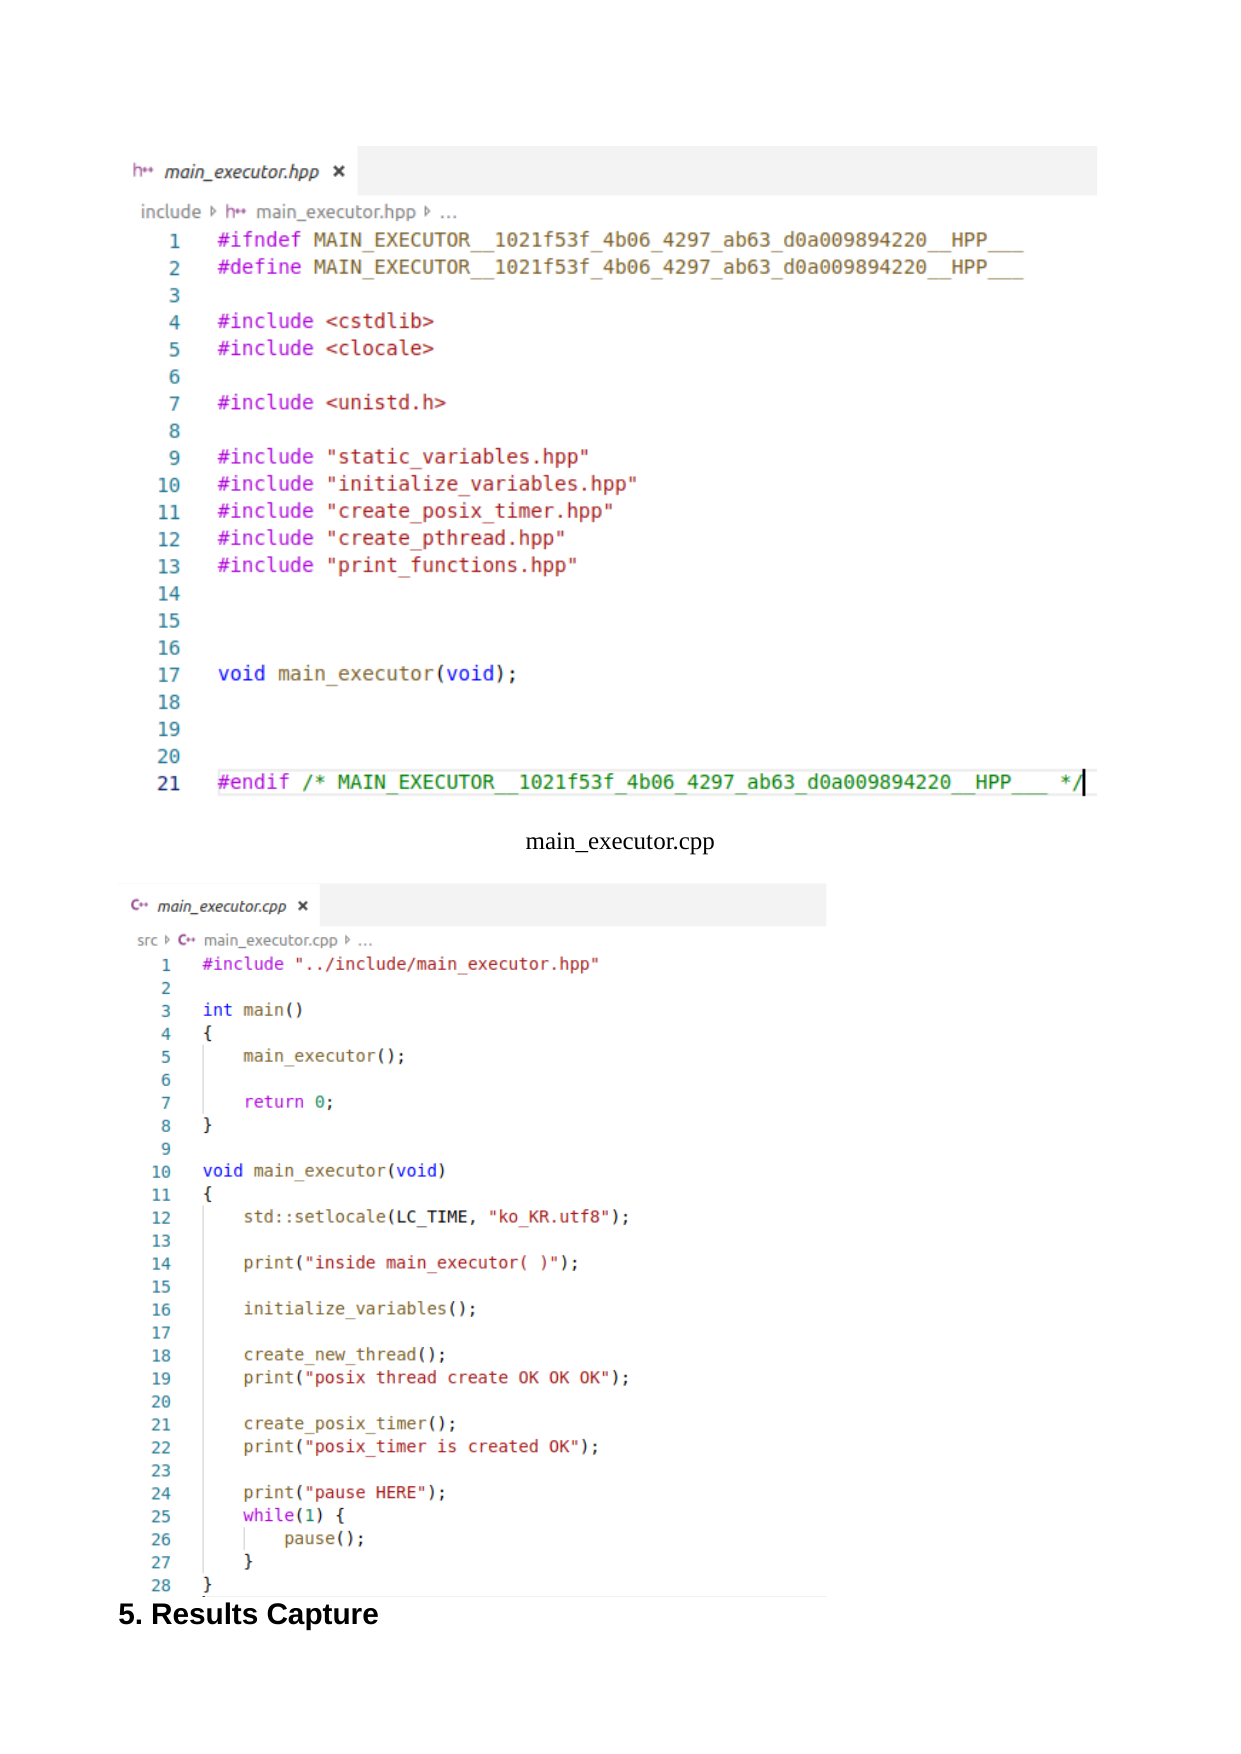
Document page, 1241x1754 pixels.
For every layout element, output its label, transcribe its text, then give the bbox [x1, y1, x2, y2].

picture [118, 146, 1098, 565]
picture [118, 883, 827, 1597]
text 5. Results Capture [118, 1596, 1122, 1631]
text main_executor.cpp [118, 826, 1122, 855]
